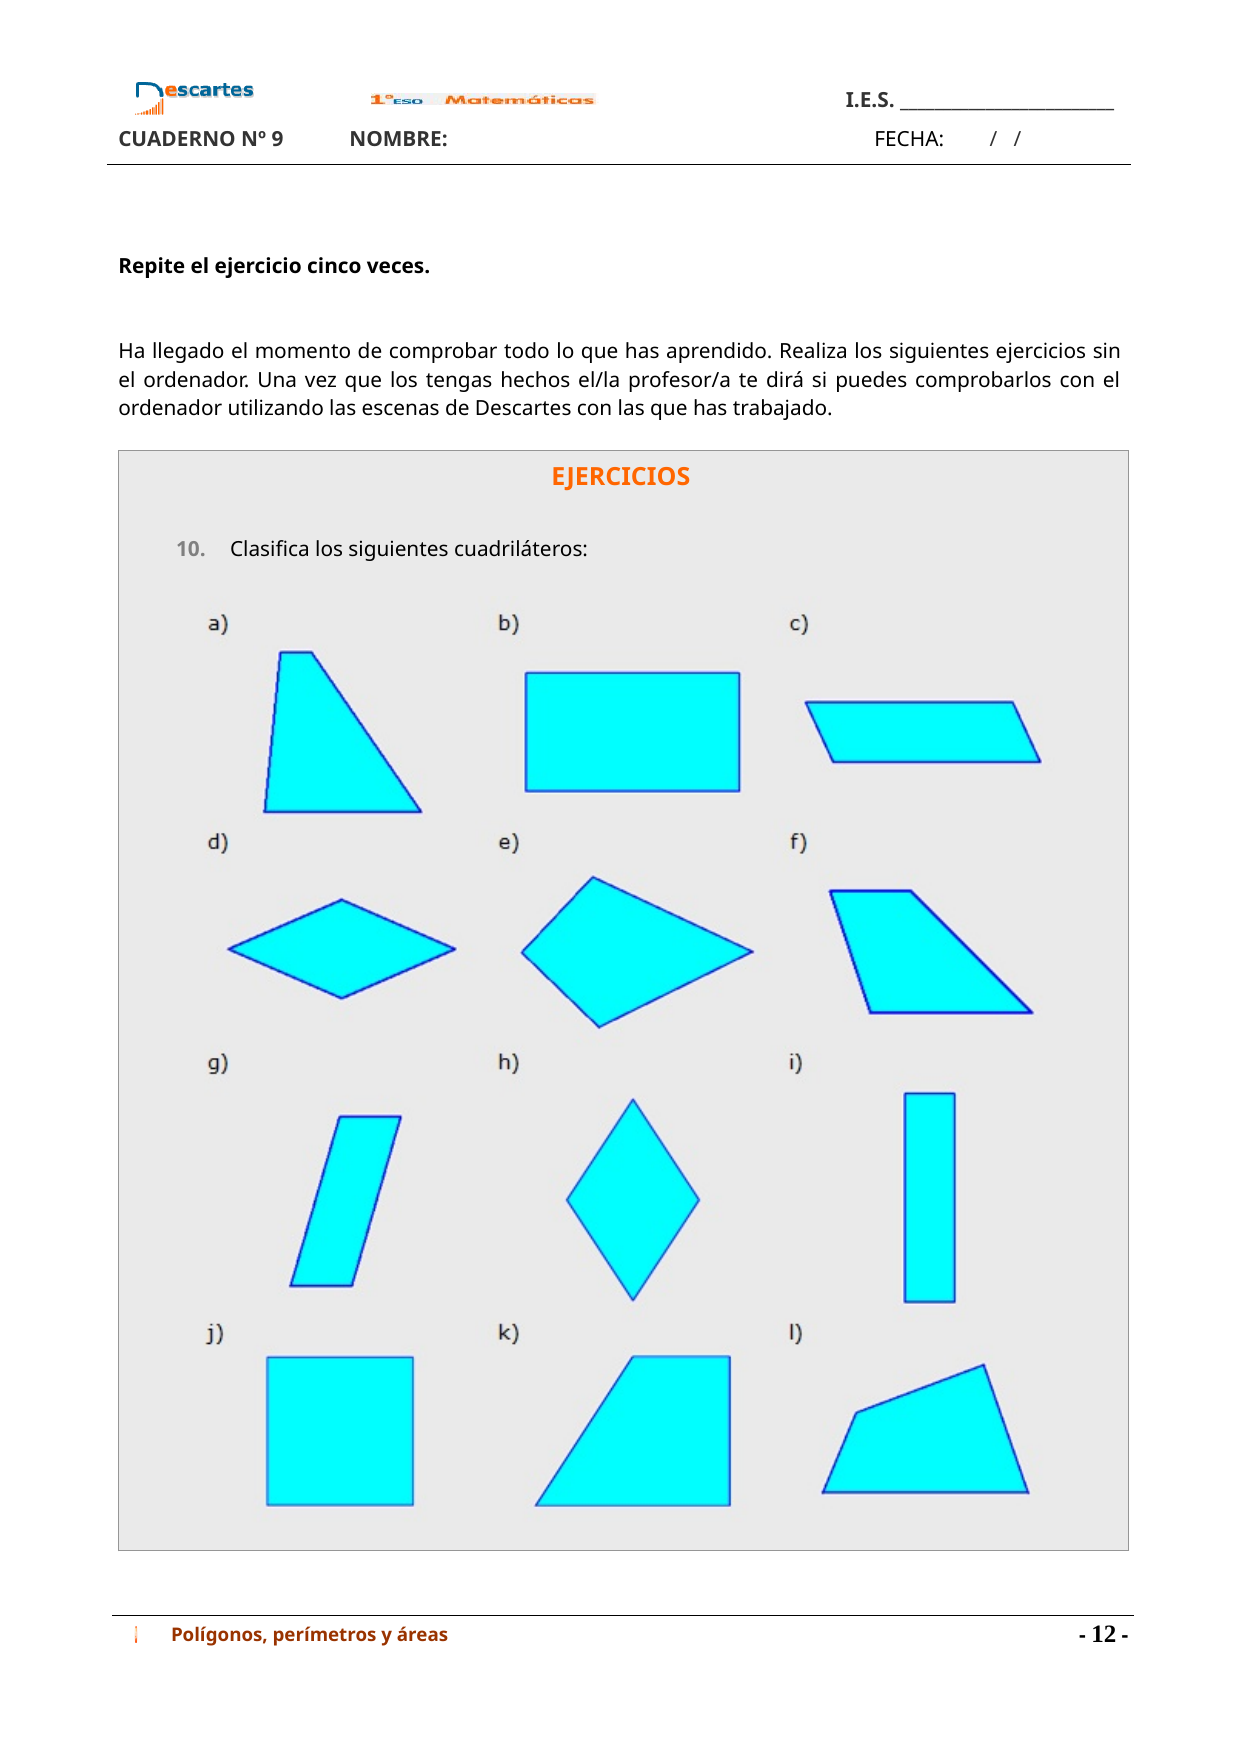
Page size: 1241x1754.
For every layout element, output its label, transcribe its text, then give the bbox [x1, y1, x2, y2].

picture [134, 82, 257, 115]
text Ha llegado el momento de comprobar todo lo que has aprendido. Realiza los siguientes ejercicios sin el ordenador. Una vez que los tengas hechos el/la profesor/a te dirá si puedes comprobarlos con el ordenador utilizando las escenas de Descartes con las que has trabajado. [118, 336, 1122, 422]
picture [180, 596, 1099, 1532]
subtitle EJERCICIOS [135, 459, 1113, 493]
text Repite el ejercicio cinco veces. [118, 251, 1122, 279]
table_header [121, 588, 1126, 1541]
picture [134, 1625, 138, 1643]
table_cell [121, 1541, 1126, 1550]
list Clasifica los siguientes cuadriláteros: [206, 534, 1113, 562]
picture [371, 93, 599, 105]
